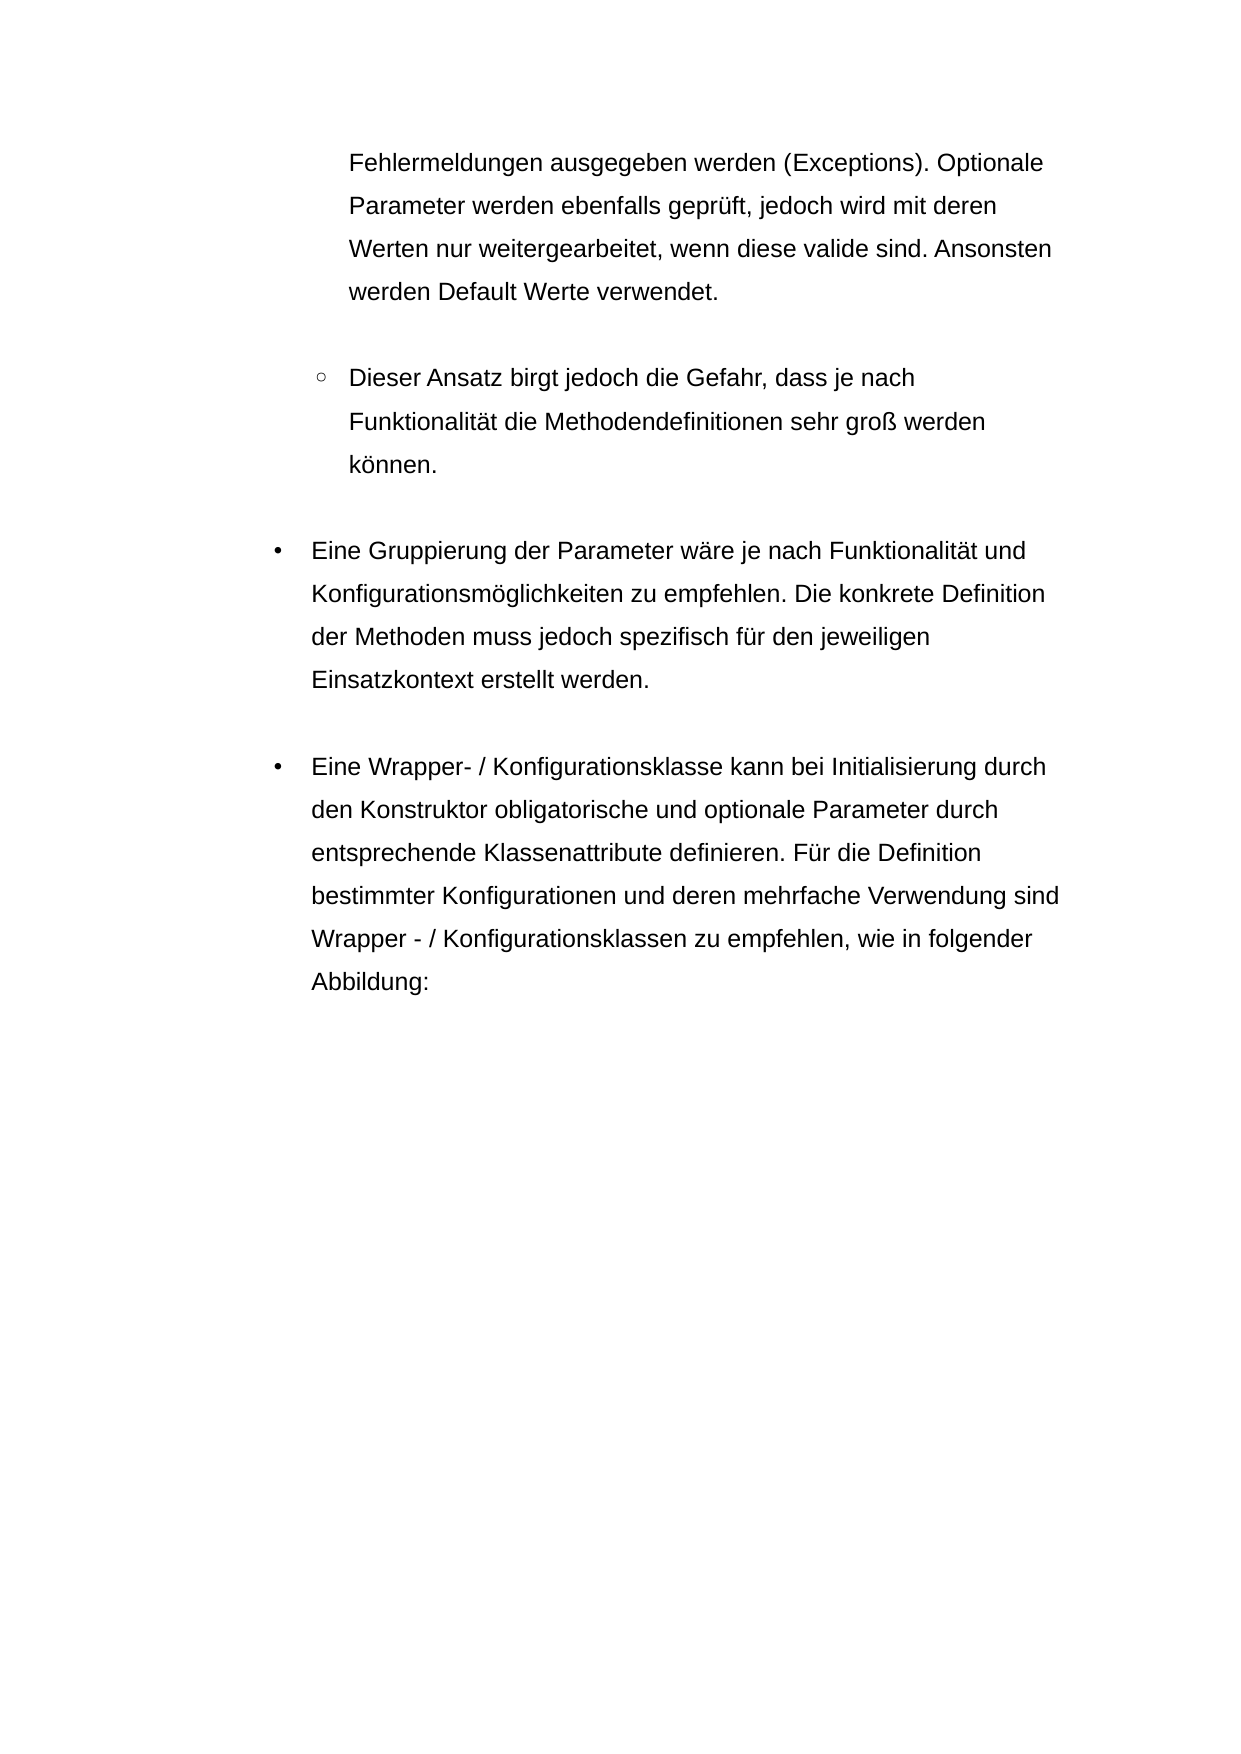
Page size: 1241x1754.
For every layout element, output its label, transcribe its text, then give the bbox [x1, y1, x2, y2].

list Eine Gruppierung der Parameter wäre je nach Funktionalität und Konfigurationsmöglichkeiten zu empfehlen. Die konkrete Definition der Methoden muss jedoch spezifisch für den jeweiligen Einsatzkontext erstellt werden. [274, 536, 1063, 694]
list Dieser Ansatz birgt jedoch die Gefahr, dass je nach Funktionalität die Methodendefinitionen sehr groß werden können. [311, 363, 1063, 478]
list Eine Wrapper- / Konfigurationsklasse kann bei Initialisierung durch den Konstruktor obligatorische und optionale Parameter durch entsprechende Klassenattribute definieren. Für die Definition bestimmter Konfigurationen und deren mehrfache Verwendung sind Wrapper - / Konfigurationsklassen zu empfehlen, wie in folgender Abbildung: [274, 752, 1063, 996]
list Fehlermeldungen ausgegeben werden (Exceptions). Optionale Parameter werden ebenfalls geprüft, jedoch wird mit deren Werten nur weitergearbeitet, wenn diese valide sind. Ansonsten werden Default Werte verwendet. [311, 148, 1063, 306]
